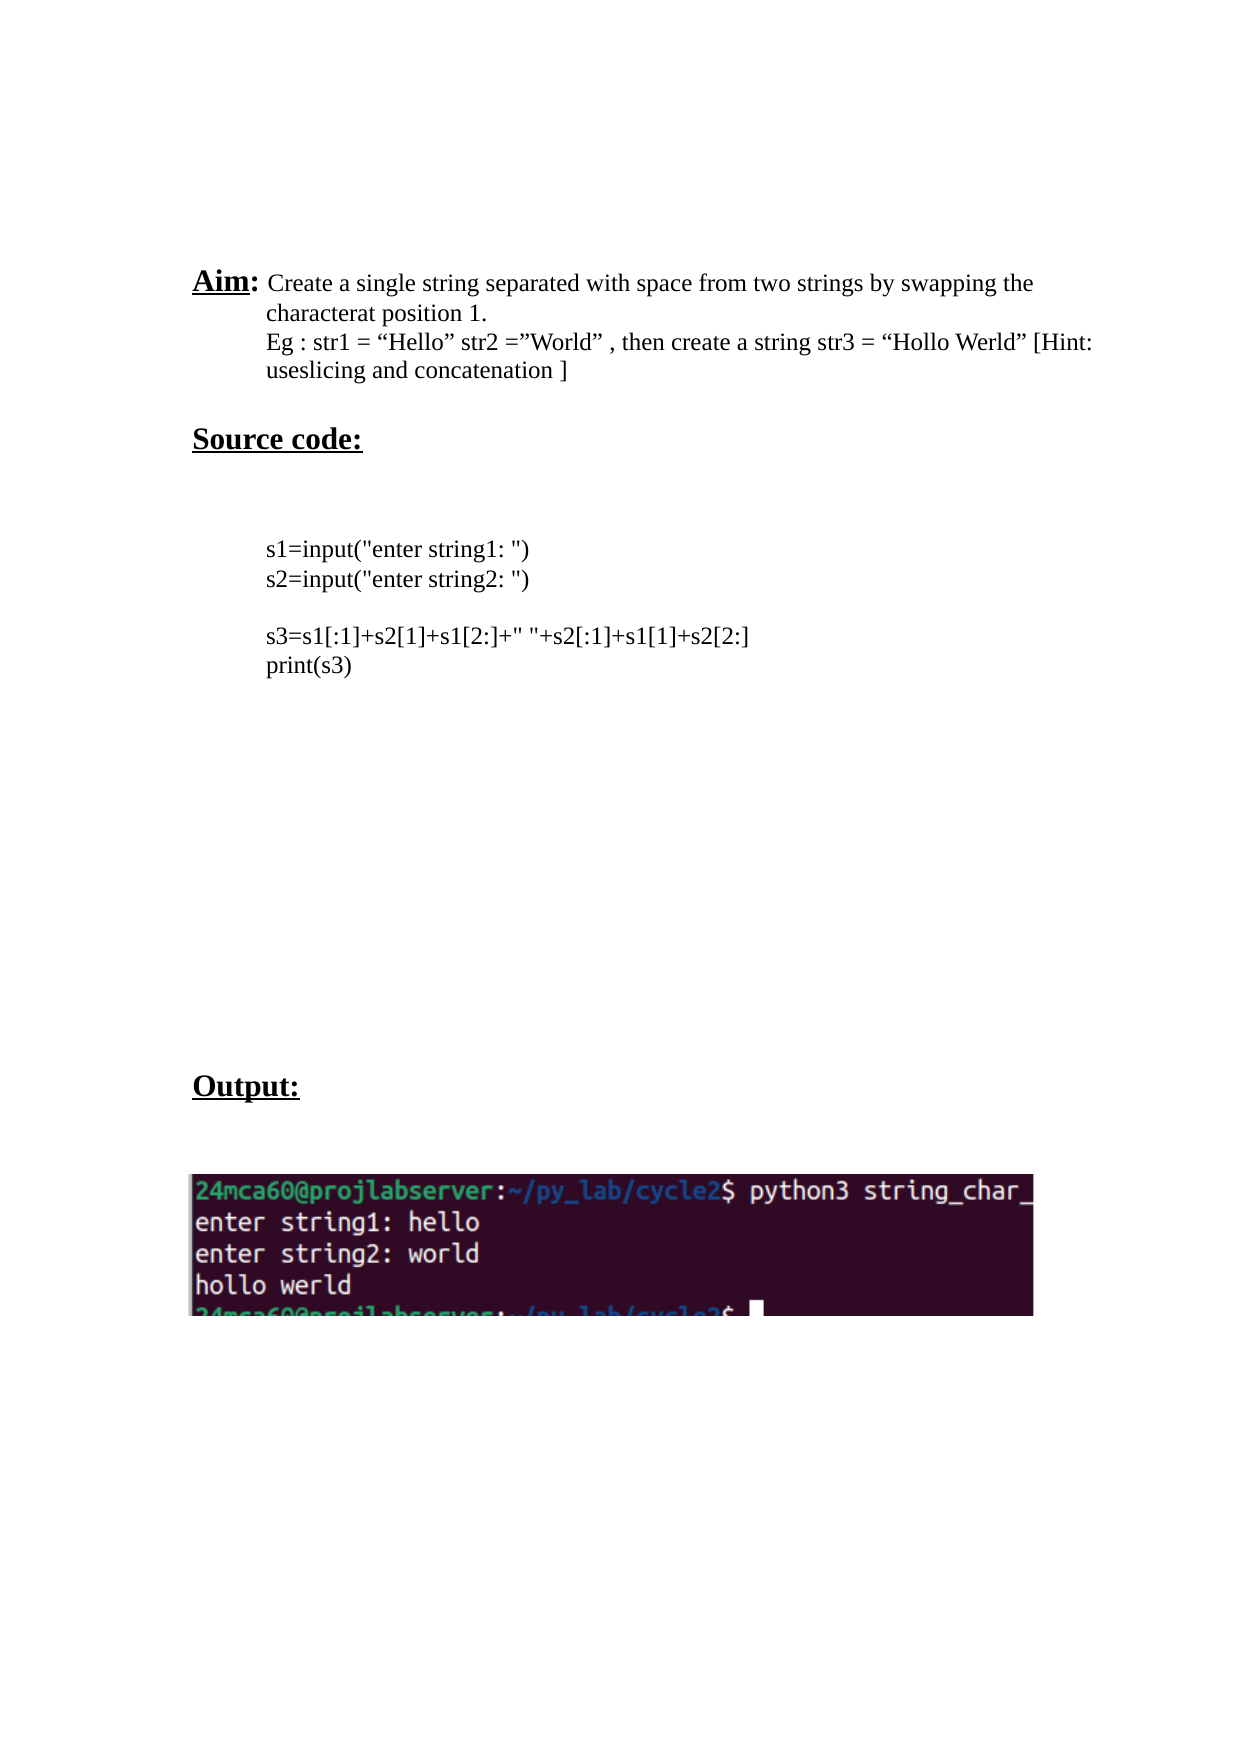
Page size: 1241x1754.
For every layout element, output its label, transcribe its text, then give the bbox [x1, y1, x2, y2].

text Eg : str1 = “Hello” str2 =”World” , then create a string str3 = “Hollo Werld” [Hint: [118, 327, 1122, 355]
text print(s3) [118, 650, 1122, 679]
text Source code: [118, 420, 1122, 456]
text Aim: Create a single string separated with space from two strings by swapping the characterat position 1. [118, 262, 1122, 327]
text useslicing and concatenation ] [118, 355, 1122, 384]
text s2=input("enter string2: ") [118, 564, 1122, 592]
text s1=input("enter string1: ") [118, 528, 1122, 564]
picture [188, 1174, 1034, 1316]
text Output: [118, 1067, 1122, 1103]
text s3=s1[:1]+s2[1]+s1[2:]+" "+s2[:1]+s1[1]+s2[2:] [118, 621, 1122, 650]
